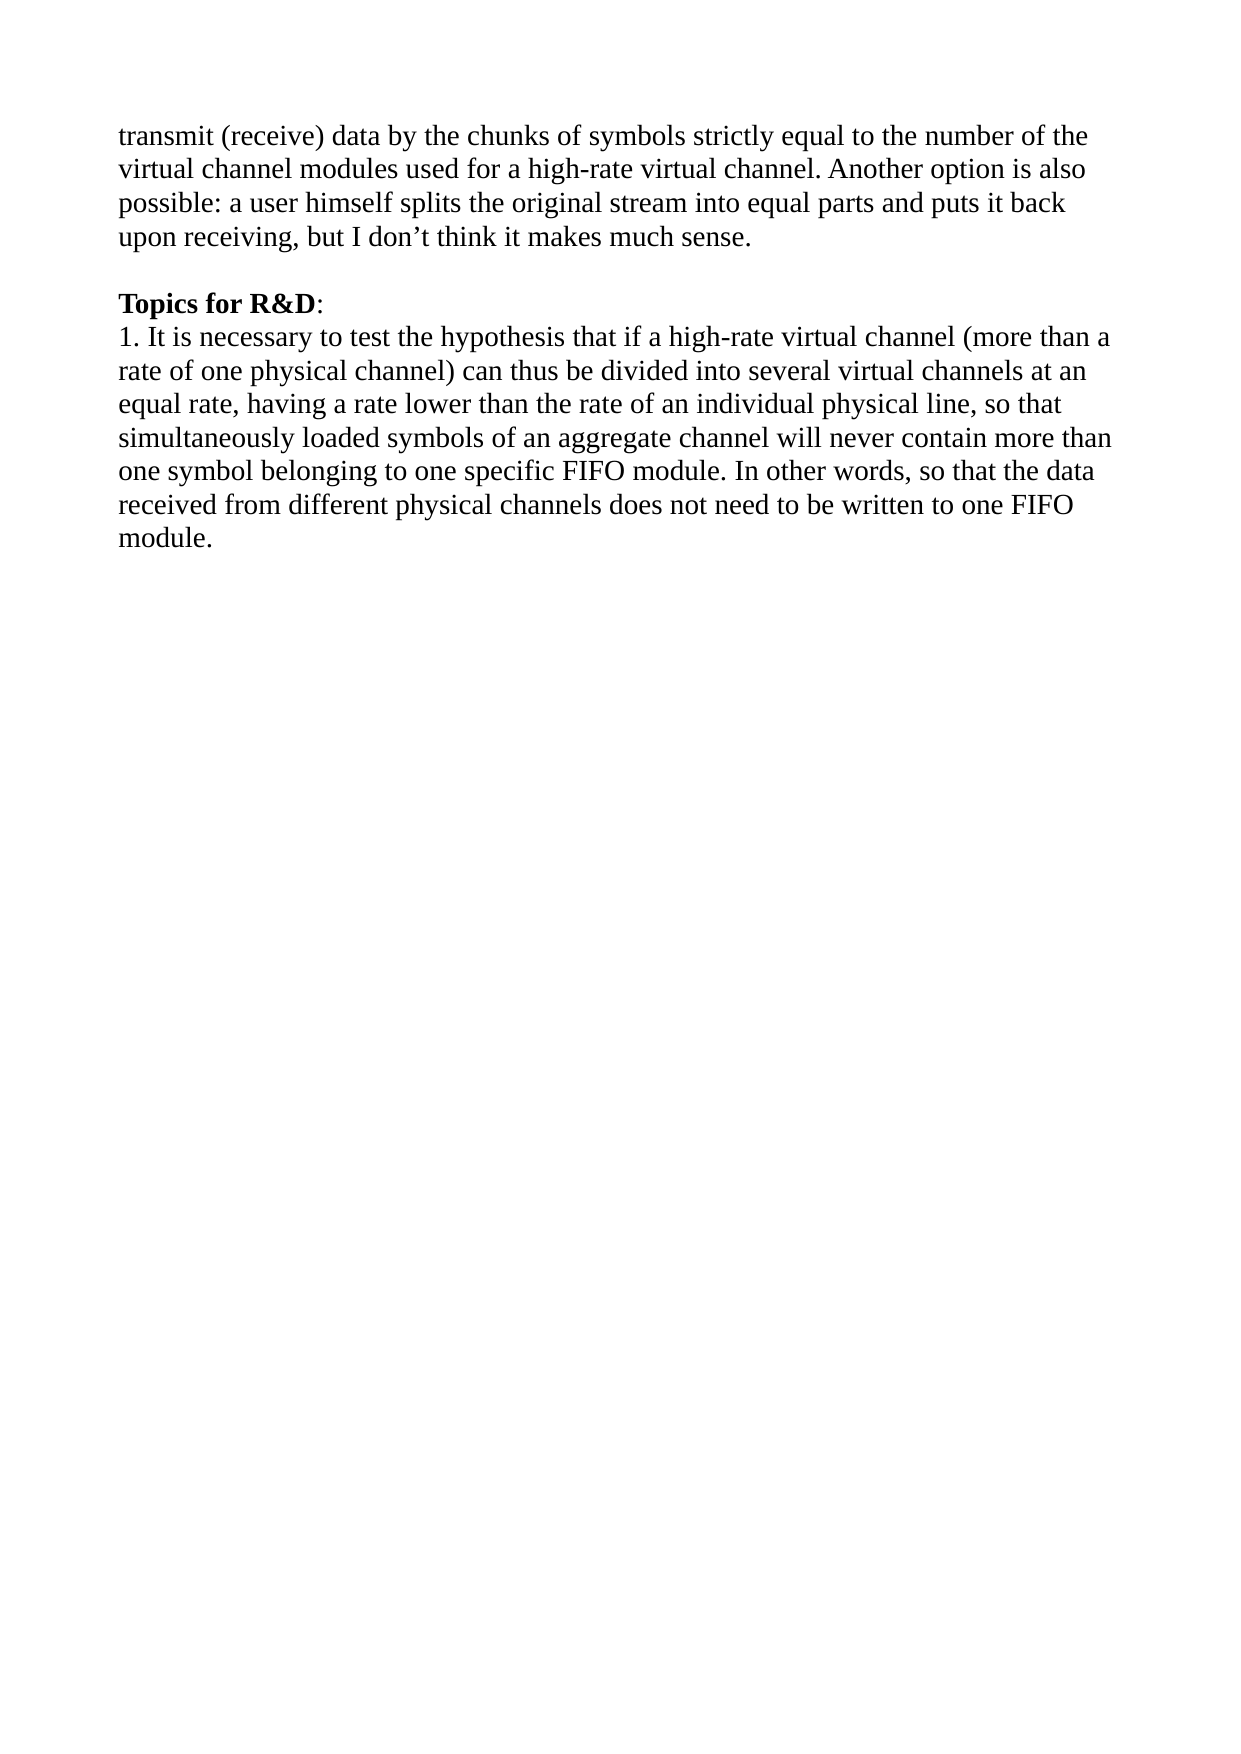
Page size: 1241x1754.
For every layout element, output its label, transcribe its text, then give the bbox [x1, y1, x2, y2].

text Topics for R&D: [118, 286, 1122, 319]
text transmit (receive) data by the chunks of symbols strictly equal to the number of the virtual channel modules used for a high-rate virtual channel. Another option is also possible: a user himself splits the original stream into equal parts and puts it back upon receiving, but I don’t think it makes much sense. [118, 118, 1122, 252]
text 1. It is necessary to test the hypothesis that if a high-rate virtual channel (more than a rate of one physical channel) can thus be divided into several virtual channels at an equal rate, having a rate lower than the rate of an individual physical line, so that simultaneously loaded symbols of an aggregate channel will never contain more than one symbol belonging to one specific FIFO module. In other words, so that the data received from different physical channels does not need to be written to one FIFO module. [118, 319, 1122, 554]
